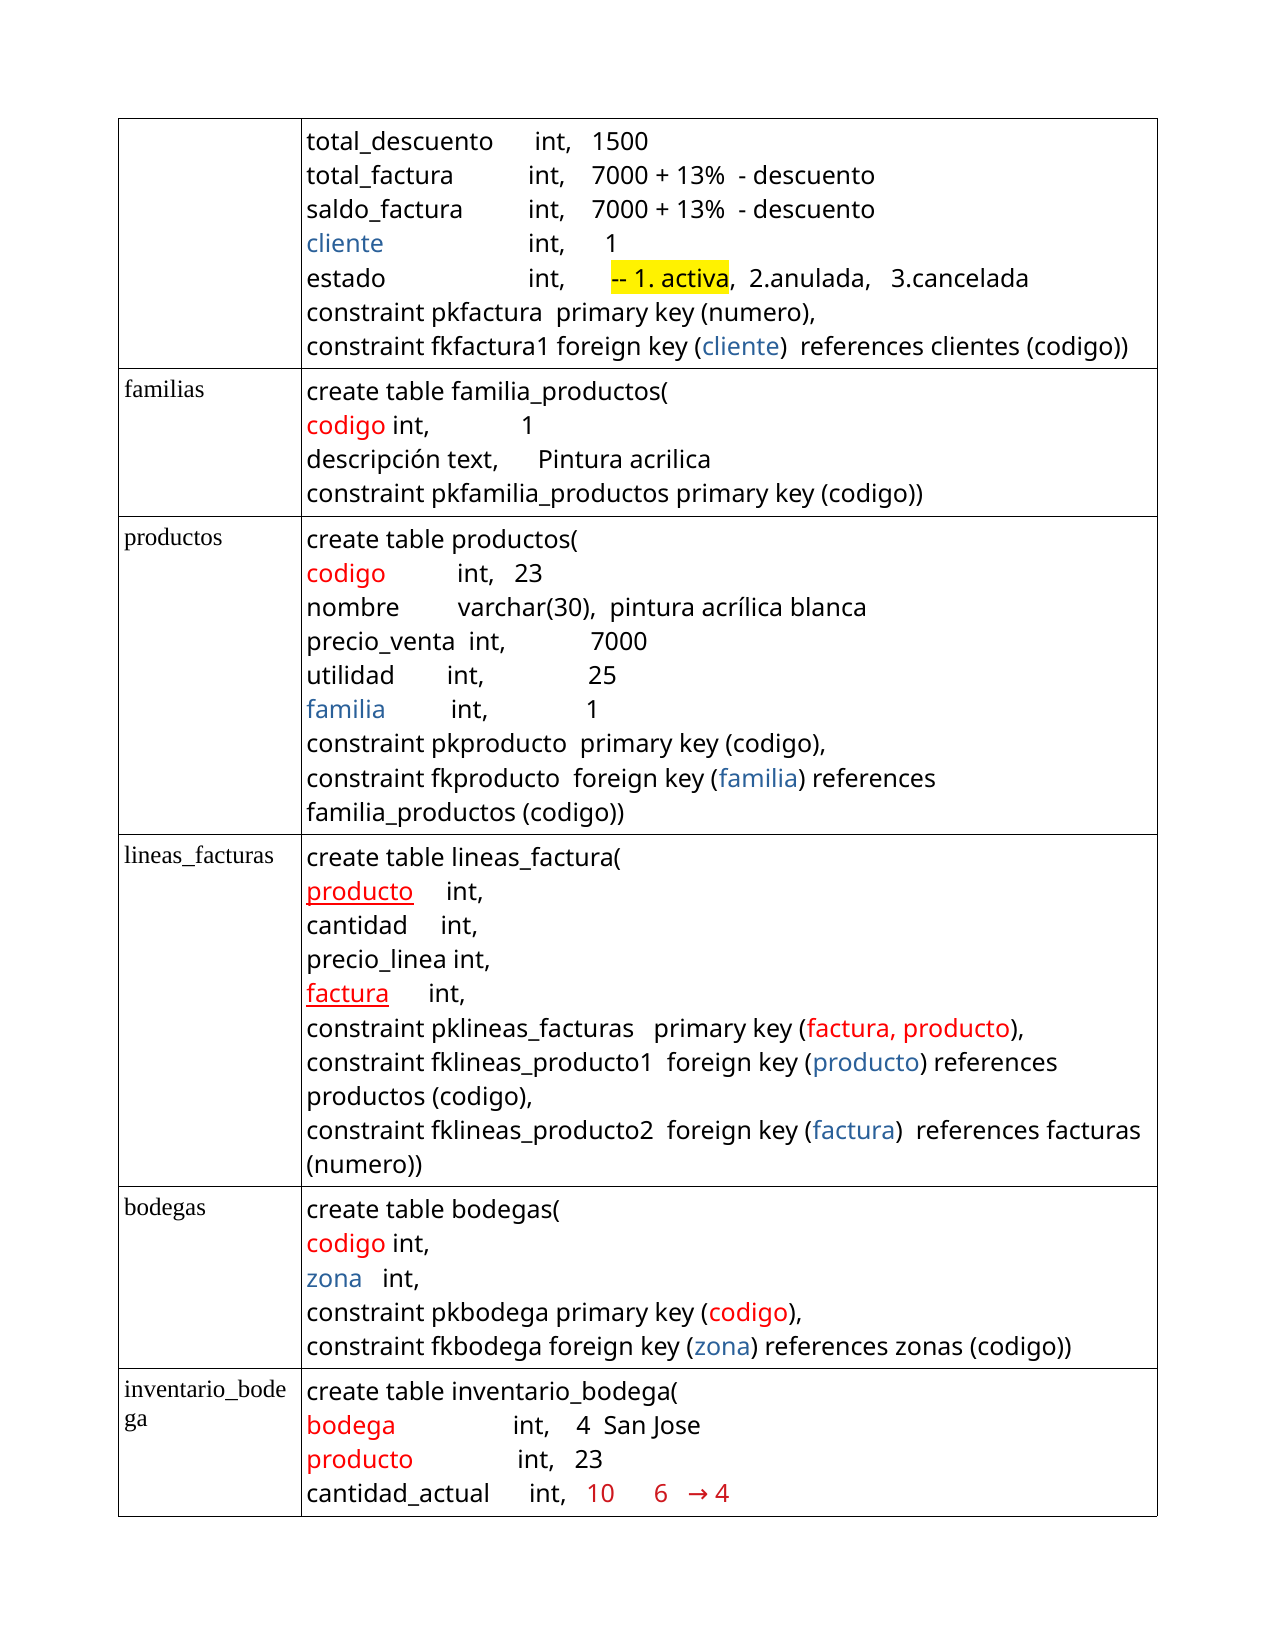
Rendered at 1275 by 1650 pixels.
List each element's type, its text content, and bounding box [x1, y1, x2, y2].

table_cell inventario_bodega [119, 1369, 301, 1516]
table_cell create table lineas_factura( producto int, cantidad int, precio_linea int, factura int, constraint pklineas_facturas primary key (factura, producto), constraint fklineas_producto1 foreign key (producto) references productos (codigo), constraint fklineas_producto2 foreign key (factura) references facturas (numero)) [302, 835, 1157, 1186]
table_cell create table bodegas( codigo int, zona int, constraint pkbodega primary key (codigo), constraint fkbodega foreign key (zona) references zonas (codigo)) [302, 1187, 1157, 1368]
table_cell familias [119, 369, 301, 516]
table_cell create table familia_productos( codigo int, 1 descripción text, Pintura acrilica constraint pkfamilia_productos primary key (codigo)) [302, 369, 1157, 516]
table_cell productos [119, 517, 301, 834]
table_cell [119, 119, 301, 368]
table_cell create table inventario_bodega( bodega int, 4 San Jose producto int, 23 cantidad_actual int, 10 6 → 4 [302, 1369, 1157, 1516]
table_cell create table productos( codigo int, 23 nombre varchar(30), pintura acrílica blanca precio_venta int, 7000 utilidad int, 25 familia int, 1 constraint pkproducto primary key (codigo), constraint fkproducto foreign key (familia) references familia_productos (codigo)) [302, 517, 1157, 834]
table_cell total_descuento int, 1500 total_factura int, 7000 + 13% - descuento saldo_factura int, 7000 + 13% - descuento cliente int, 1 estado int, -- 1. activa, 2.anulada, 3.cancelada constraint pkfactura primary key (numero), constraint fkfactura1 foreign key (cliente) references clientes (codigo)) [302, 119, 1157, 368]
table_cell lineas_facturas [119, 835, 301, 1186]
table_cell bodegas [119, 1187, 301, 1368]
